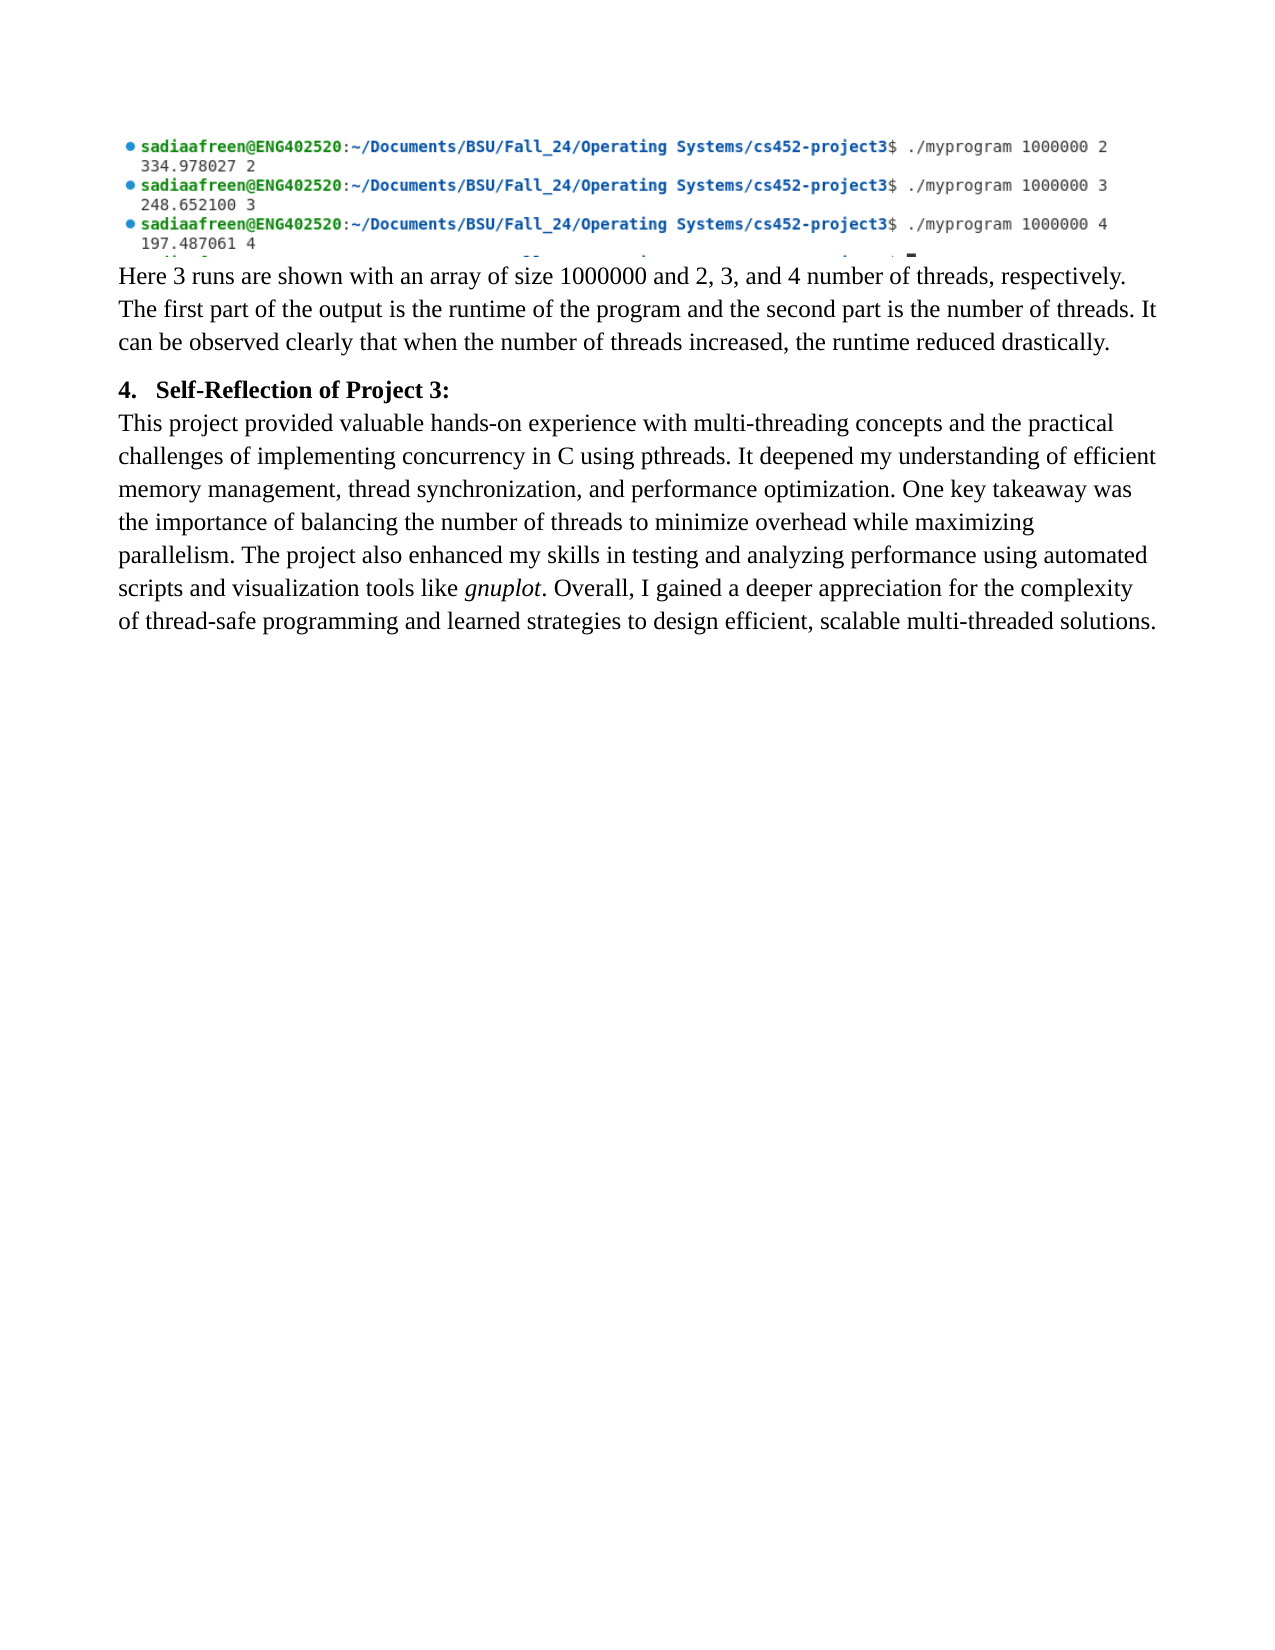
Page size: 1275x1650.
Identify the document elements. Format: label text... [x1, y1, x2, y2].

picture [118, 118, 1157, 257]
list Self-Reflection of Project 3: [118, 375, 1157, 403]
list This project provided valuable hands-on experience with multi-threading concepts and the practical challenges of implementing concurrency in C using pthreads. It deepened my understanding of efficient memory management, thread synchronization, and performance optimization. One key takeaway was the importance of balancing the number of threads to minimize overhead while maximizing parallelism. The project also enhanced my skills in testing and analyzing performance using automated scripts and visualization tools like gnuplot. Overall, I gained a deeper appreciation for the complexity of thread-safe programming and learned strategies to design efficient, scalable multi-threaded solutions. [118, 408, 1157, 634]
text Here 3 runs are shown with an array of size 1000000 and 2, 3, and 4 number of threads, respectively. The first part of the output is the runtime of the program and the second part is the number of threads. It can be observed clearly that when the number of threads increased, the runtime reduced drastically. [118, 257, 1157, 356]
